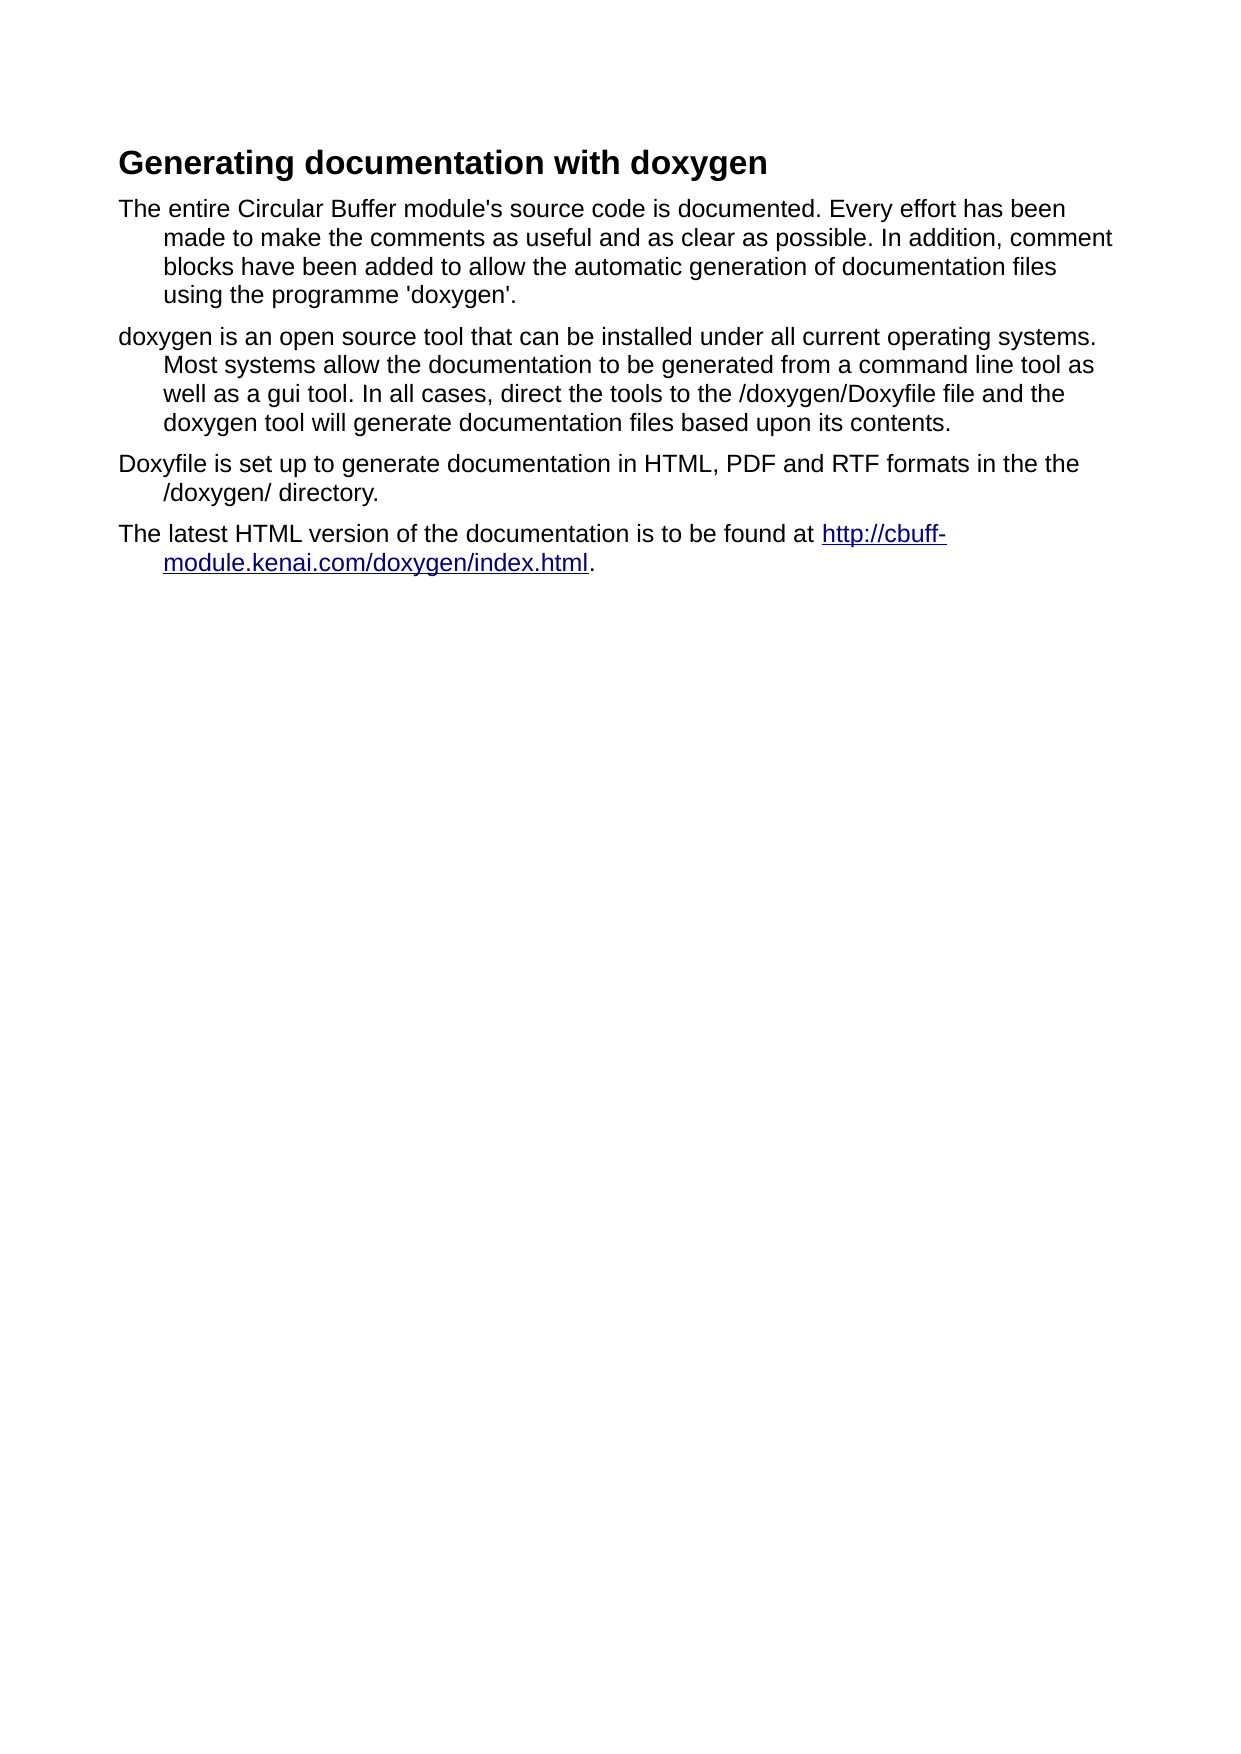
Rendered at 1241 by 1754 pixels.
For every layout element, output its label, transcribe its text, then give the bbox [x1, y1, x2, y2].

subtitle The latest HTML version of the documentation is to be found at http://cbuff-module.kenai.com/doxygen/index.html. [118, 519, 1122, 577]
subtitle Generating documentation with doxygen [118, 143, 1122, 182]
subtitle The entire Circular Buffer module's source code is documented. Every effort has been made to make the comments as useful and as clear as possible. In addition, comment blocks have been added to allow the automatic generation of documentation files using the programme 'doxygen'. [118, 194, 1122, 309]
subtitle Doxyfile is set up to generate documentation in HTML, PDF and RTF formats in the the /doxygen/ directory. [118, 449, 1122, 507]
subtitle doxygen is an open source tool that can be installed under all current operating systems. Most systems allow the documentation to be generated from a command line tool as well as a gui tool. In all cases, direct the tools to the /doxygen/Doxyfile file and the doxygen tool will generate documentation files based upon its contents. [118, 322, 1122, 437]
